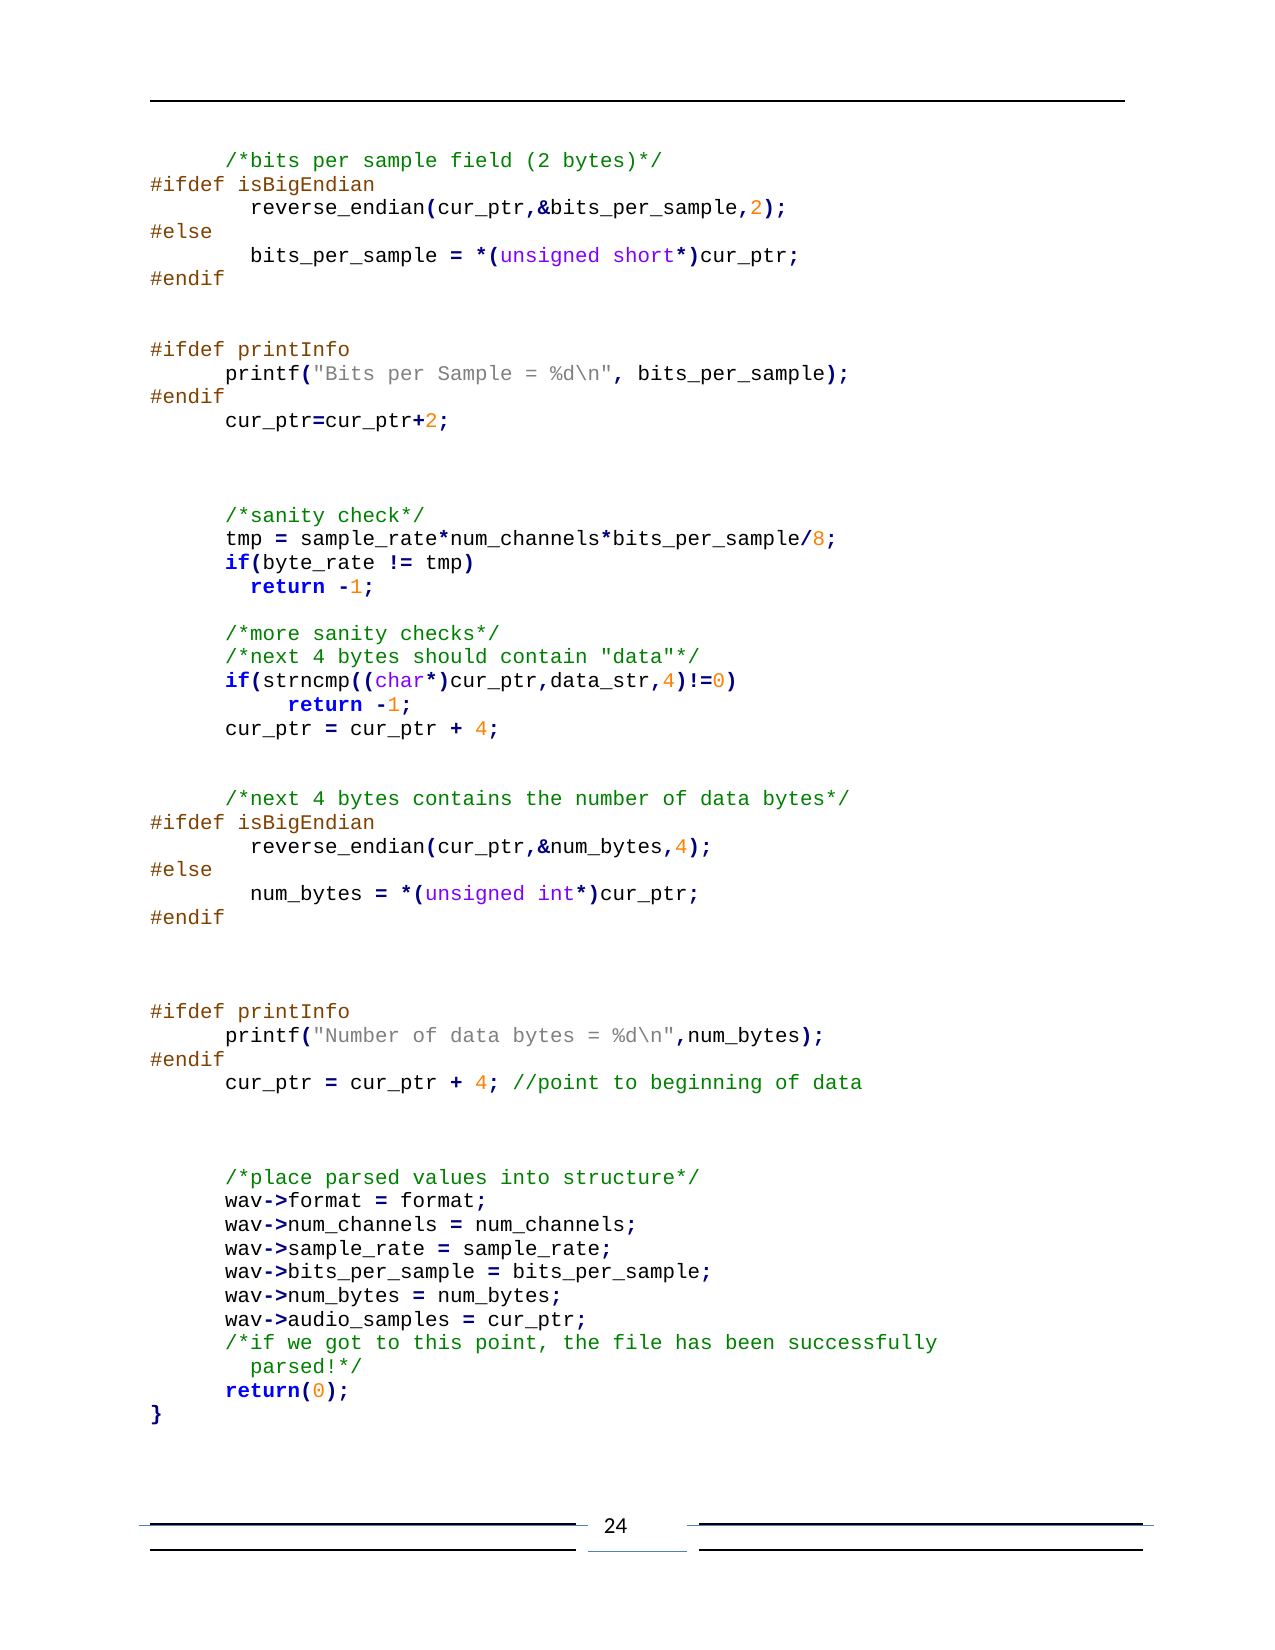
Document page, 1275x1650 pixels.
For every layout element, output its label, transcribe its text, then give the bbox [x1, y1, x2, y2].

text /*bits per sample field (2 bytes)*/ [150, 150, 1125, 174]
text /*more sanity checks*/ [150, 623, 1125, 647]
text wav->num_channels = num_channels; [150, 1214, 1125, 1238]
text #ifdef isBigEndian [150, 812, 1125, 836]
text #else [150, 859, 1125, 883]
text tmp = sample_rate*num_channels*bits_per_sample/8; [150, 528, 1125, 552]
text #endif [150, 1048, 1125, 1072]
text #ifdef printInfo [150, 1001, 1125, 1025]
text reverse_endian(cur_ptr,&num_bytes,4); [150, 836, 1125, 859]
text #endif [150, 907, 1125, 930]
text /*if we got to this point, the file has been successfully [150, 1332, 1125, 1356]
text num_bytes = *(unsigned int*)cur_ptr; [150, 883, 1125, 907]
text bits_per_sample = *(unsigned short*)cur_ptr; [150, 244, 1125, 268]
text return -1; [150, 694, 1125, 717]
text /*next 4 bytes contains the number of data bytes*/ [150, 788, 1125, 812]
text if(strncmp((char*)cur_ptr,data_str,4)!=0) [150, 670, 1125, 694]
text /*place parsed values into structure*/ [150, 1167, 1125, 1190]
text cur_ptr = cur_ptr + 4; [150, 717, 1125, 741]
text parsed!*/ [150, 1356, 1125, 1379]
text #endif [150, 386, 1125, 410]
text wav->sample_rate = sample_rate; [150, 1238, 1125, 1261]
text cur_ptr = cur_ptr + 4; //point to beginning of data [150, 1072, 1125, 1096]
text printf("Number of data bytes = %d\n",num_bytes); [150, 1025, 1125, 1048]
text wav->num_bytes = num_bytes; [150, 1285, 1125, 1309]
text wav->format = format; [150, 1190, 1125, 1214]
text reverse_endian(cur_ptr,&bits_per_sample,2); [150, 197, 1125, 221]
text printf("Bits per Sample = %d\n", bits_per_sample); [150, 363, 1125, 386]
text wav->bits_per_sample = bits_per_sample; [150, 1261, 1125, 1285]
text } [150, 1403, 1125, 1427]
text cur_ptr=cur_ptr+2; [150, 410, 1125, 434]
text #ifdef printInfo [150, 339, 1125, 363]
text #ifdef isBigEndian [150, 174, 1125, 197]
text if(byte_rate != tmp) [150, 552, 1125, 576]
text /*sanity check*/ [150, 505, 1125, 528]
text return -1; [150, 576, 1125, 599]
text #endif [150, 268, 1125, 292]
text wav->audio_samples = cur_ptr; [150, 1309, 1125, 1332]
text return(0); [150, 1379, 1125, 1403]
text #else [150, 221, 1125, 244]
text /*next 4 bytes should contain "data"*/ [150, 647, 1125, 670]
